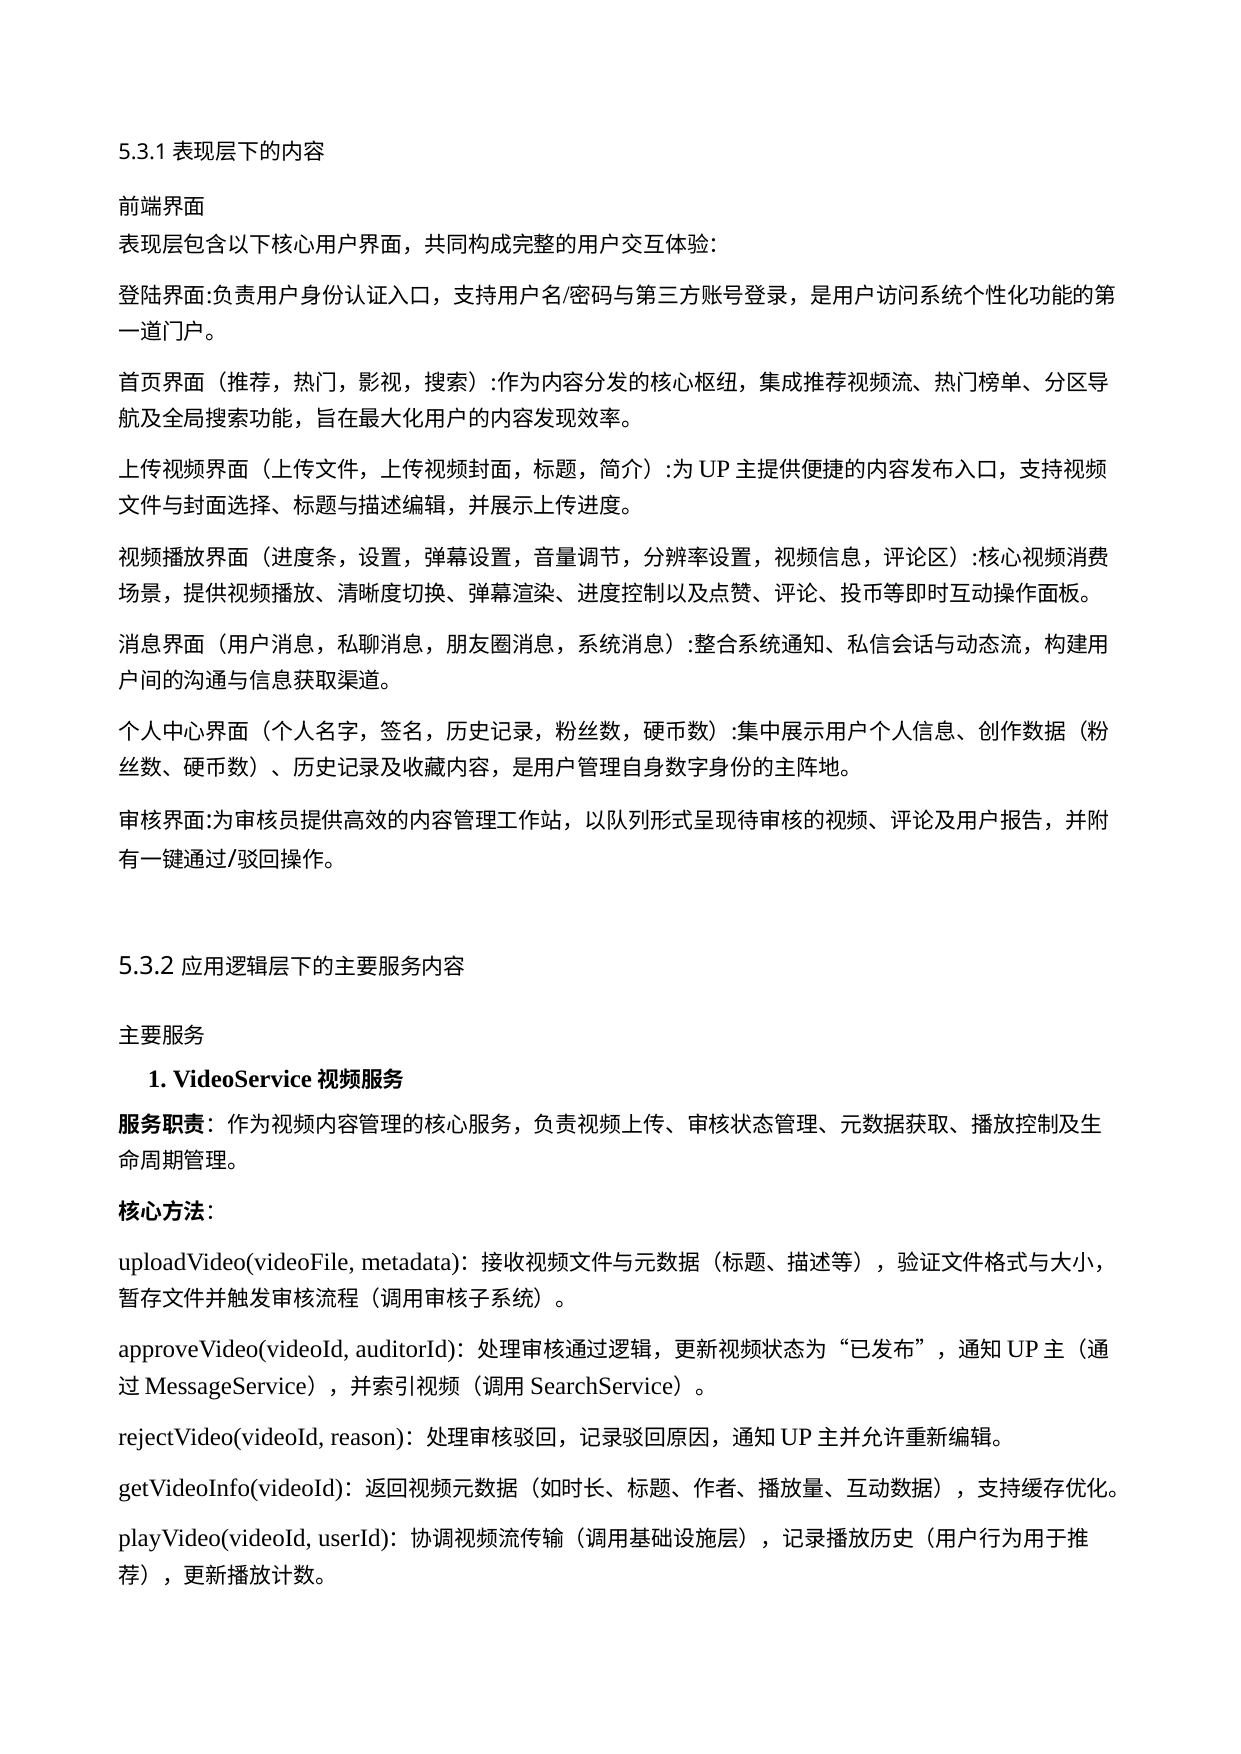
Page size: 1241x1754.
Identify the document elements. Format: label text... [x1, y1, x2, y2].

text 消息界面（用户消息，私聊消息，朋友圈消息，系统消息）:整合系统通知、私信会话与动态流，构建用户间的沟通与信息获取渠道。 [118, 627, 1122, 695]
text 5.3.2 应用逻辑层下的主要服务内容 [118, 948, 1122, 982]
text getVideoInfo(videoId)：返回视频元数据（如时长、标题、作者、播放量、互动数据），支持缓存优化。 [118, 1471, 1122, 1502]
text rejectVideo(videoId, reason)：处理审核驳回，记录驳回原因，通知UP主并允许重新编辑。 [118, 1419, 1122, 1451]
subtitle 5.3.1表现层下的内容 [118, 134, 1122, 166]
subtitle 前端界面 [118, 189, 1122, 220]
text playVideo(videoId, userId)：协调视频流传输（调用基础设施层），记录播放历史（用户行为用于推荐），更新播放计数。 [118, 1521, 1122, 1589]
text 审核界面:为审核员提供高效的内容管理工作站，以队列形式呈现待审核的视频、评论及用户报告，并附有一键通过/驳回操作。 [118, 801, 1122, 874]
text 视频播放界面（进度条，设置，弹幕设置，音量调节，分辨率设置，视频信息，评论区）:核心视频消费场景，提供视频播放、清晰度切换、弹幕渲染、进度控制以及点赞、评论、投币等即时互动操作面板。 [118, 539, 1122, 607]
text 表现层包含以下核心用户界面，共同构成完整的用户交互体验： [118, 227, 1122, 258]
text 服务职责：作为视频内容管理的核心服务，负责视频上传、审核状态管理、元数据获取、播放控制及生命周期管理。 [118, 1107, 1122, 1175]
subtitle 主要服务 [118, 1018, 1122, 1050]
text 上传视频界面（上传文件，上传视频封面，标题，简介）:为UP主提供便捷的内容发布入口，支持视频文件与封面选择、标题与描述编辑，并展示上传进度。 [118, 452, 1122, 520]
text 个人中心界面（个人名字，签名，历史记录，粉丝数，硬币数）:集中展示用户个人信息、创作数据（粉丝数、硬币数）、历史记录及收藏内容，是用户管理自身数字身份的主阵地。 [118, 714, 1122, 782]
text 首页界面（推荐，热门，影视，搜索）:作为内容分发的核心枢纽，集成推荐视频流、热门榜单、分区导航及全局搜索功能，旨在最大化用户的内容发现效率。 [118, 365, 1122, 433]
text 1. VideoService视频服务 [106, 1062, 1122, 1094]
text approveVideo(videoId, auditorId)：处理审核通过逻辑，更新视频状态为“已发布”，通知UP主（通过MessageService），并索引视频（调用SearchService）。 [118, 1332, 1122, 1400]
text 登陆界面:负责用户身份认证入口，支持用户名/密码与第三方账号登录，是用户访问系统个性化功能的第一道门户。 [118, 278, 1122, 346]
text 核心方法： [118, 1194, 1122, 1226]
text uploadVideo(videoFile, metadata)：接收视频文件与元数据（标题、描述等），验证文件格式与大小，暂存文件并触发审核流程（调用审核子系统）。 [118, 1245, 1122, 1313]
